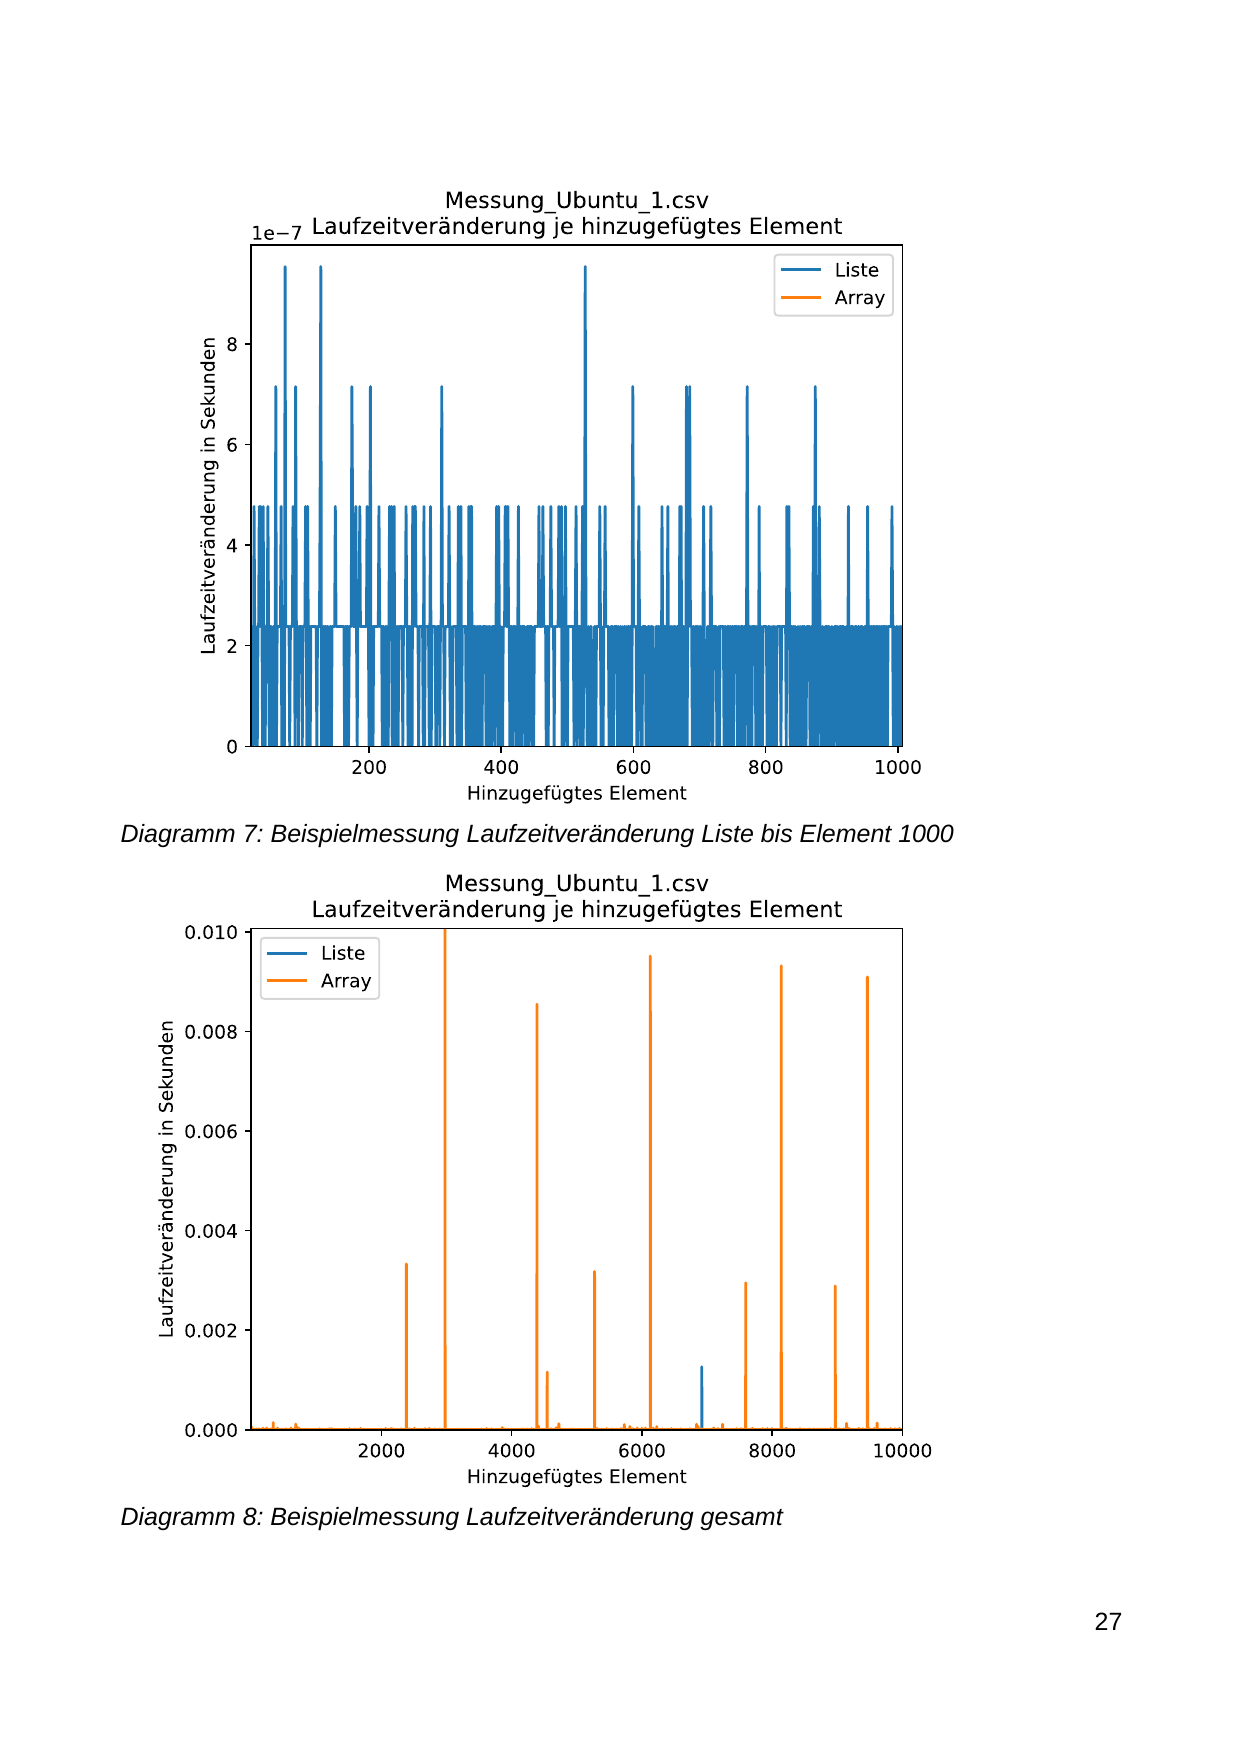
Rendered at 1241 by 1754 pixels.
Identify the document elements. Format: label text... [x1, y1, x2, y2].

text Diagramm 8: Beispielmessung Laufzeitveränderung gesamt [120, 862, 990, 1531]
text Diagramm 7: Beispielmessung Laufzeitveränderung Liste bis Element 1000 [120, 179, 990, 847]
